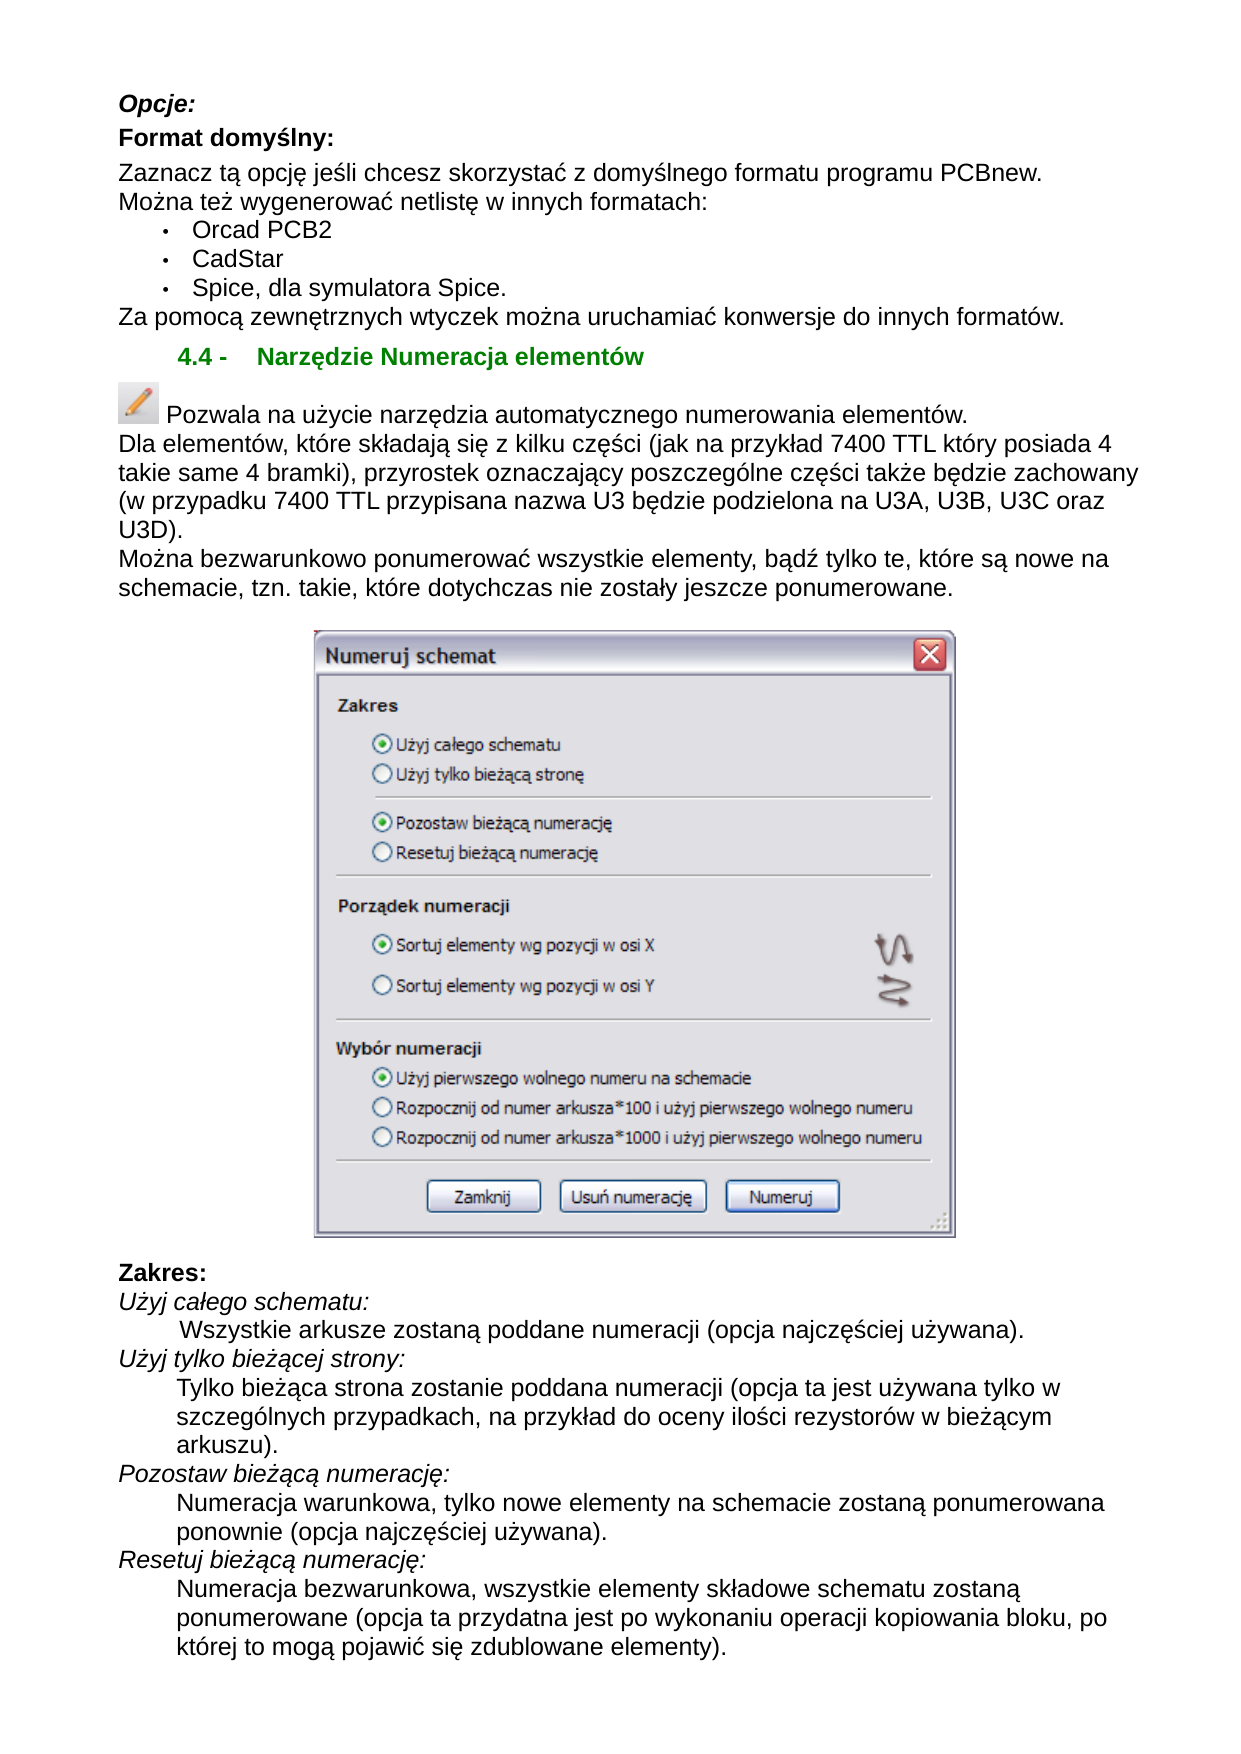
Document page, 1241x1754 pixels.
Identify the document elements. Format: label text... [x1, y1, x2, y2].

text Można bezwarunkowo ponumerować wszystkie elementy, bądź tylko te, które są nowe na schemacie, tzn. takie, które dotychczas nie zostały jeszcze ponumerowane. [118, 544, 1152, 601]
text Można też wygenerować netlistę w innych formatach: [118, 187, 1152, 215]
text Użyj całego schematu: [118, 1287, 1152, 1316]
text Za pomocą zewnętrznych wtyczek można uruchamiać konwersje do innych formatów. [118, 302, 1152, 330]
text Resetuj bieżącą numerację: [118, 1546, 1152, 1574]
picture [118, 382, 159, 424]
list CadStar [162, 244, 1152, 273]
subtitle Narzędzie Numeracja elementów [177, 342, 1152, 371]
text Pozostaw bieżącą numerację: [118, 1459, 1152, 1488]
text Format domyślny: [118, 123, 1152, 152]
text Pozwala na użycie narzędzia automatycznego numerowania elementów. [118, 383, 1152, 429]
text Tylko bieżąca strona zostanie poddana numeracji (opcja ta jest używana tylko w szczególnych przypadkach, na przykład do oceny ilości rezystorów w bieżącym arkuszu). [176, 1373, 1152, 1459]
list Orcad PCB2 [162, 215, 1152, 244]
text Dla elementów, które składają się z kilku części (jak na przykład 7400 TTL który posiada 4 takie same 4 bramki), przyrostek oznaczający poszczególne części także będzie zachowany (w przypadku 7400 TTL przypisana nazwa U3 będzie podzielona na U3A, U3B, U3C oraz U3D). [118, 429, 1152, 544]
text Numeracja bezwarunkowa, wszystkie elementy składowe schematu zostaną ponumerowane (opcja ta przydatna jest po wykonaniu operacji kopiowania bloku, po której to mogą pojawić się zdublowane elementy). [176, 1574, 1152, 1661]
text Numeracja warunkowa, tylko nowe elementy na schemacie zostaną ponumerowana ponownie (opcja najczęściej używana). [176, 1488, 1152, 1546]
picture [313, 630, 956, 1238]
text Użyj tylko bieżącej strony: [118, 1344, 1152, 1373]
text Wszystkie arkusze zostaną poddane numeracji (opcja najczęściej używana). [179, 1316, 1152, 1344]
text Zaznacz tą opcję jeśli chcesz skorzystać z domyślnego formatu programu PCBnew. [118, 158, 1152, 187]
list Spice, dla symulatora Spice. [162, 273, 1152, 302]
text Zakres: [118, 1258, 1152, 1287]
text Opcje: [118, 88, 1152, 117]
